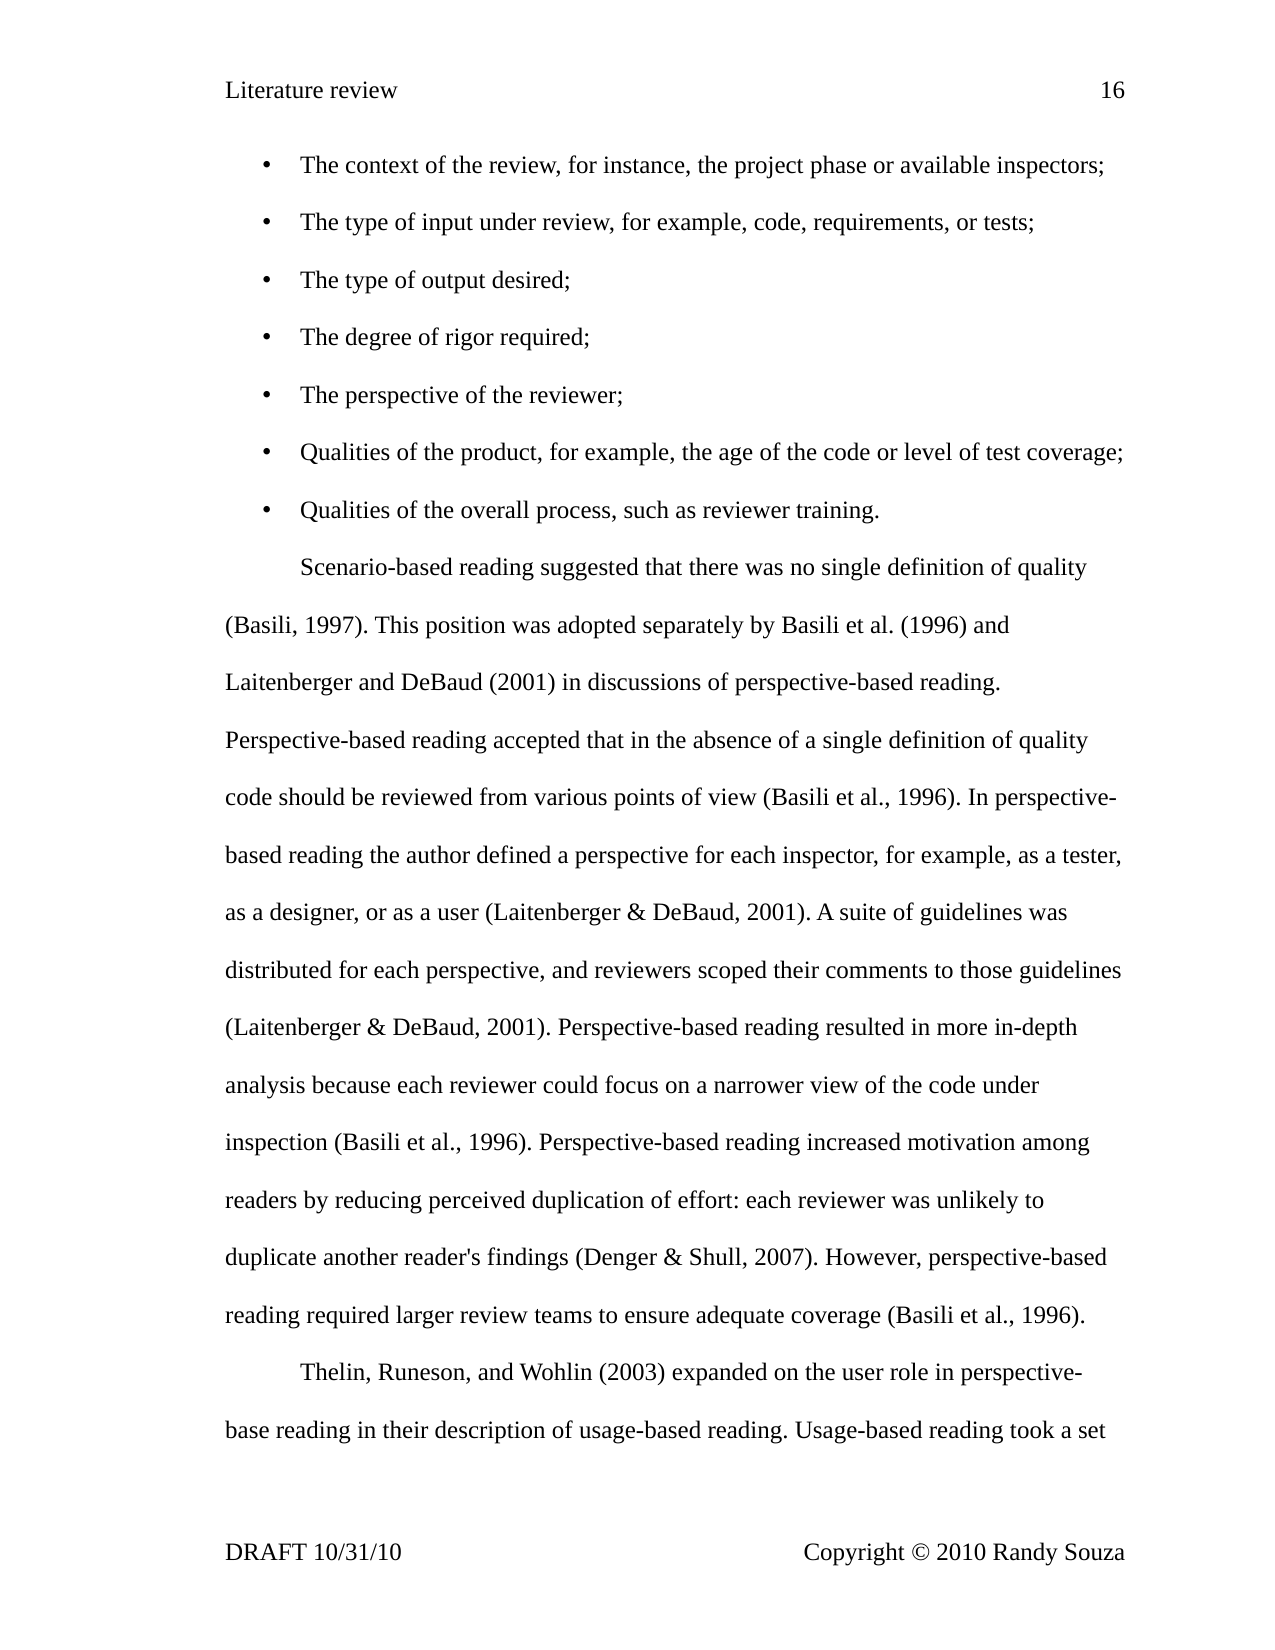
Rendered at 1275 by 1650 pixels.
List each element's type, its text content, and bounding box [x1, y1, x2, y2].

text Scenario-based reading suggested that there was no single definition of quality (Basili, 1997). This position was adopted separately by Basili et al. (1996) and Laitenberger and DeBaud (2001) in discussions of perspective-based reading. Perspective-based reading accepted that in the absence of a single definition of quality code should be reviewed from various points of view (Basili et al., 1996). In perspective-based reading the author defined a perspective for each inspector, for example, as a tester, as a designer, or as a user (Laitenberger & DeBaud, 2001). A suite of guidelines was distributed for each perspective, and reviewers scoped their comments to those guidelines (Laitenberger & DeBaud, 2001). Perspective-based reading resulted in more in-depth analysis because each reviewer could focus on a narrower view of the code under inspection (Basili et al., 1996). Perspective-based reading increased motivation among readers by reducing perceived duplication of effort: each reviewer was unlikely to duplicate another reader's findings (Denger & Shull, 2007). However, perspective-based reading required larger review teams to ensure adequate coverage (Basili et al., 1996). [225, 552, 1125, 1329]
list The context of the review, for instance, the project phase or available inspectors; [262, 150, 1125, 179]
list The degree of rigor required; [262, 322, 1125, 351]
list Qualities of the overall process, such as reviewer training. [262, 495, 1125, 524]
text Thelin, Runeson, and Wohlin (2003) expanded on the user role in perspective-base reading in their description of usage-based reading. Usage-based reading took a set [225, 1357, 1125, 1444]
list Qualities of the product, for example, the age of the code or level of test coverage; [262, 437, 1125, 466]
list The type of output desired; [262, 265, 1125, 294]
list The perspective of the reviewer; [262, 380, 1125, 409]
list The type of input under review, for example, code, requirements, or tests; [262, 207, 1125, 236]
